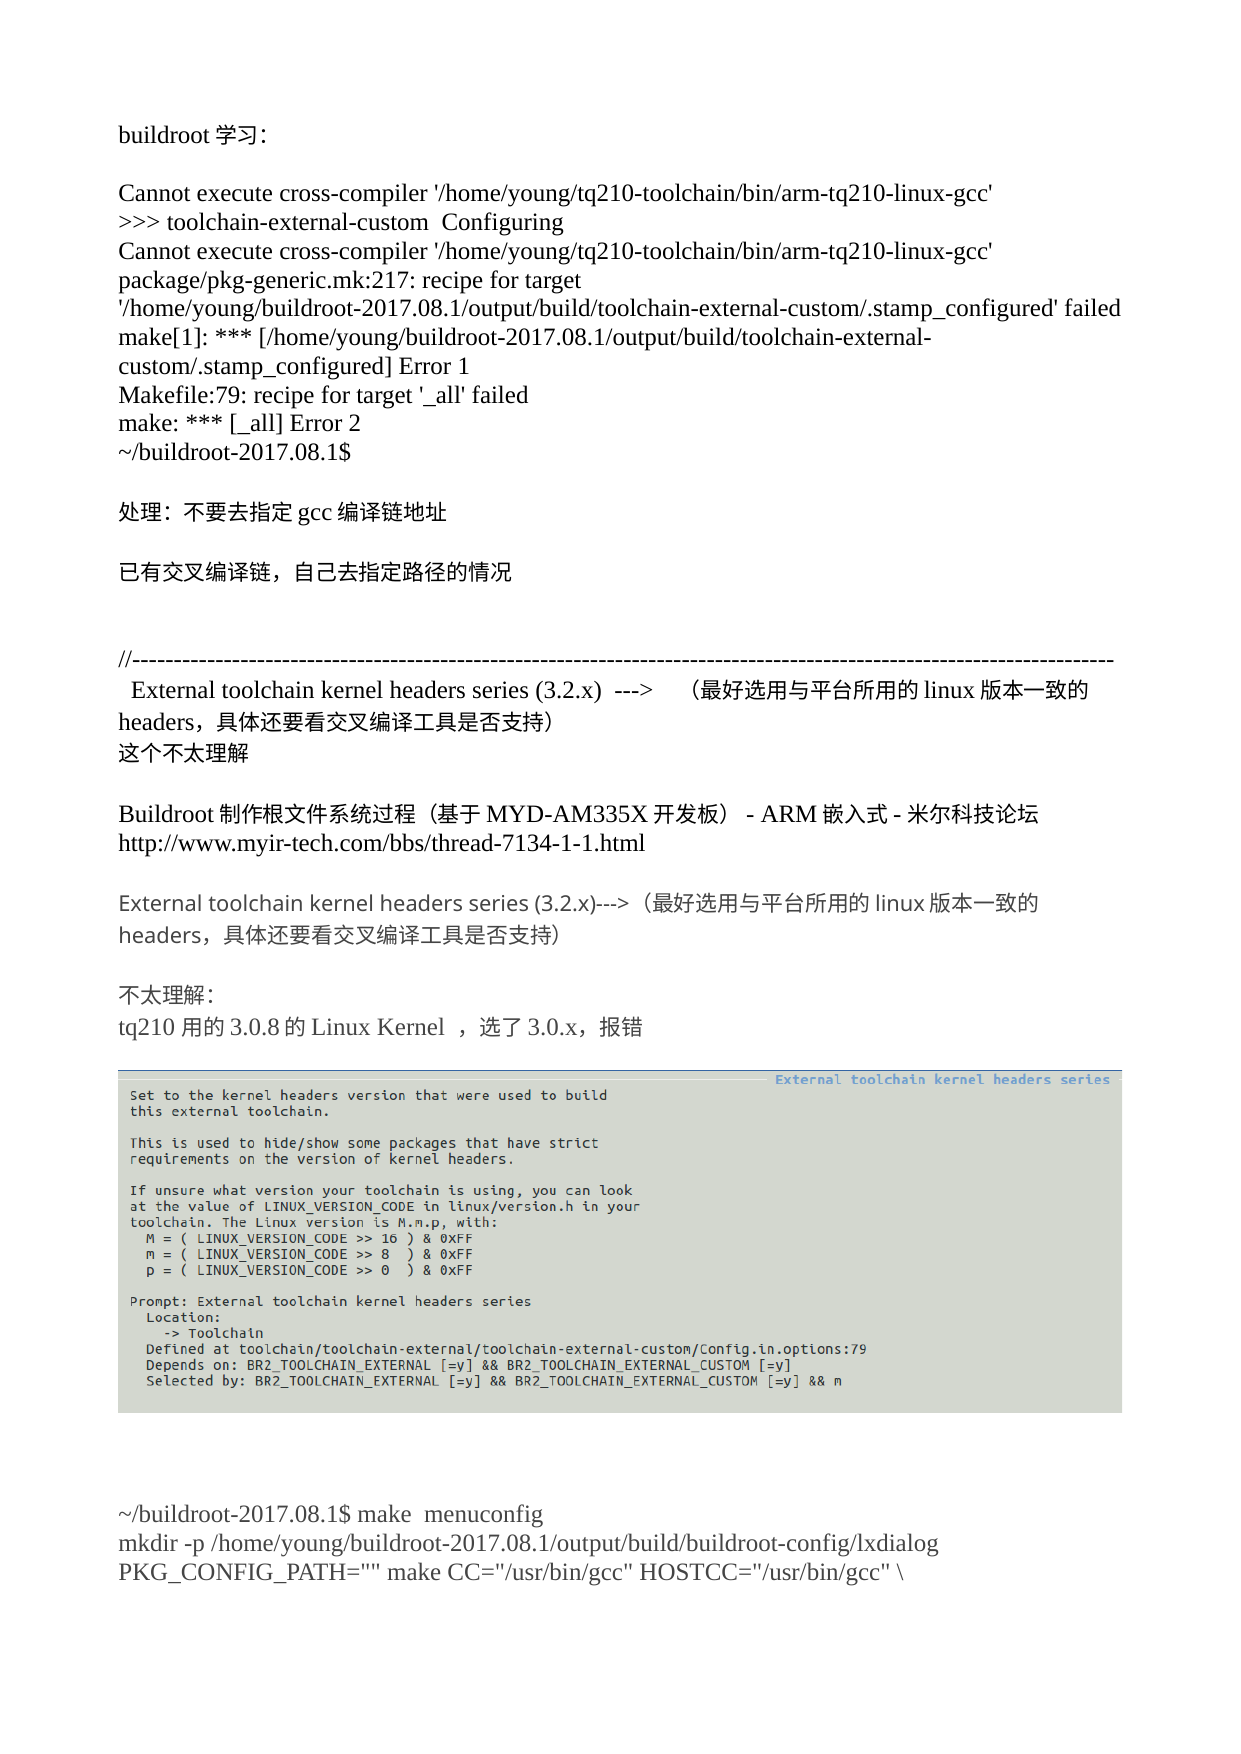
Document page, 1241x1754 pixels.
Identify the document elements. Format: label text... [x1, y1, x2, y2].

text ~/buildroot-2017.08.1$ [118, 437, 1122, 466]
text 已有交叉编译链，自己去指定路径的情况 [118, 555, 1122, 587]
text make: *** [_all] Error 2 [118, 408, 1122, 437]
text Cannot execute cross-compiler '/home/young/tq210-toolchain/bin/arm-tq210-linux-gcc' [118, 178, 1122, 207]
text tq210 用的3.0.8的Linux Kernel ，选了3.0.x，报错 [118, 1010, 1122, 1042]
text Cannot execute cross-compiler '/home/young/tq210-toolchain/bin/arm-tq210-linux-gcc' [118, 236, 1122, 265]
text http://www.myir-tech.com/bbs/thread-7134-1-1.html [118, 828, 1122, 857]
text mkdir -p /home/young/buildroot-2017.08.1/output/build/buildroot-config/lxdialog [118, 1528, 1122, 1557]
picture [118, 1070, 1123, 1413]
text External toolchain kernel headers series (3.2.x)--->（最好选用与平台所用的linux版本一致的headers，具体还要看交叉编译工具是否支持） [118, 886, 1122, 949]
text 不太理解： [118, 978, 1122, 1010]
text make[1]: *** [/home/young/buildroot-2017.08.1/output/build/toolchain-external-custom/.stamp_configured] Error 1 [118, 322, 1122, 380]
text PKG_CONFIG_PATH="" make CC="/usr/bin/gcc" HOSTCC="/usr/bin/gcc" \ [118, 1557, 1122, 1585]
text 处理：不要去指定gcc编译链地址 [118, 495, 1122, 526]
text 这个不太理解 [118, 736, 1122, 768]
text buildroot学习： [118, 118, 1122, 150]
text >>> toolchain-external-custom Configuring [118, 207, 1122, 236]
text //---------------------------------------------------------------------------------------------------------------------- [118, 644, 1122, 673]
text Buildroot制作根文件系统过程（基于MYD-AM335X开发板） - ARM嵌入式 - 米尔科技论坛 [118, 797, 1122, 828]
text External toolchain kernel headers series (3.2.x) ---> （最好选用与平台所用的linux版本一致的headers，具体还要看交叉编译工具是否支持） [118, 673, 1122, 736]
text package/pkg-generic.mk:217: recipe for target '/home/young/buildroot-2017.08.1/output/build/toolchain-external-custom/.stamp_configured' failed [118, 265, 1122, 322]
text ~/buildroot-2017.08.1$ make menuconfig [118, 1499, 1122, 1528]
text Makefile:79: recipe for target '_all' failed [118, 380, 1122, 408]
